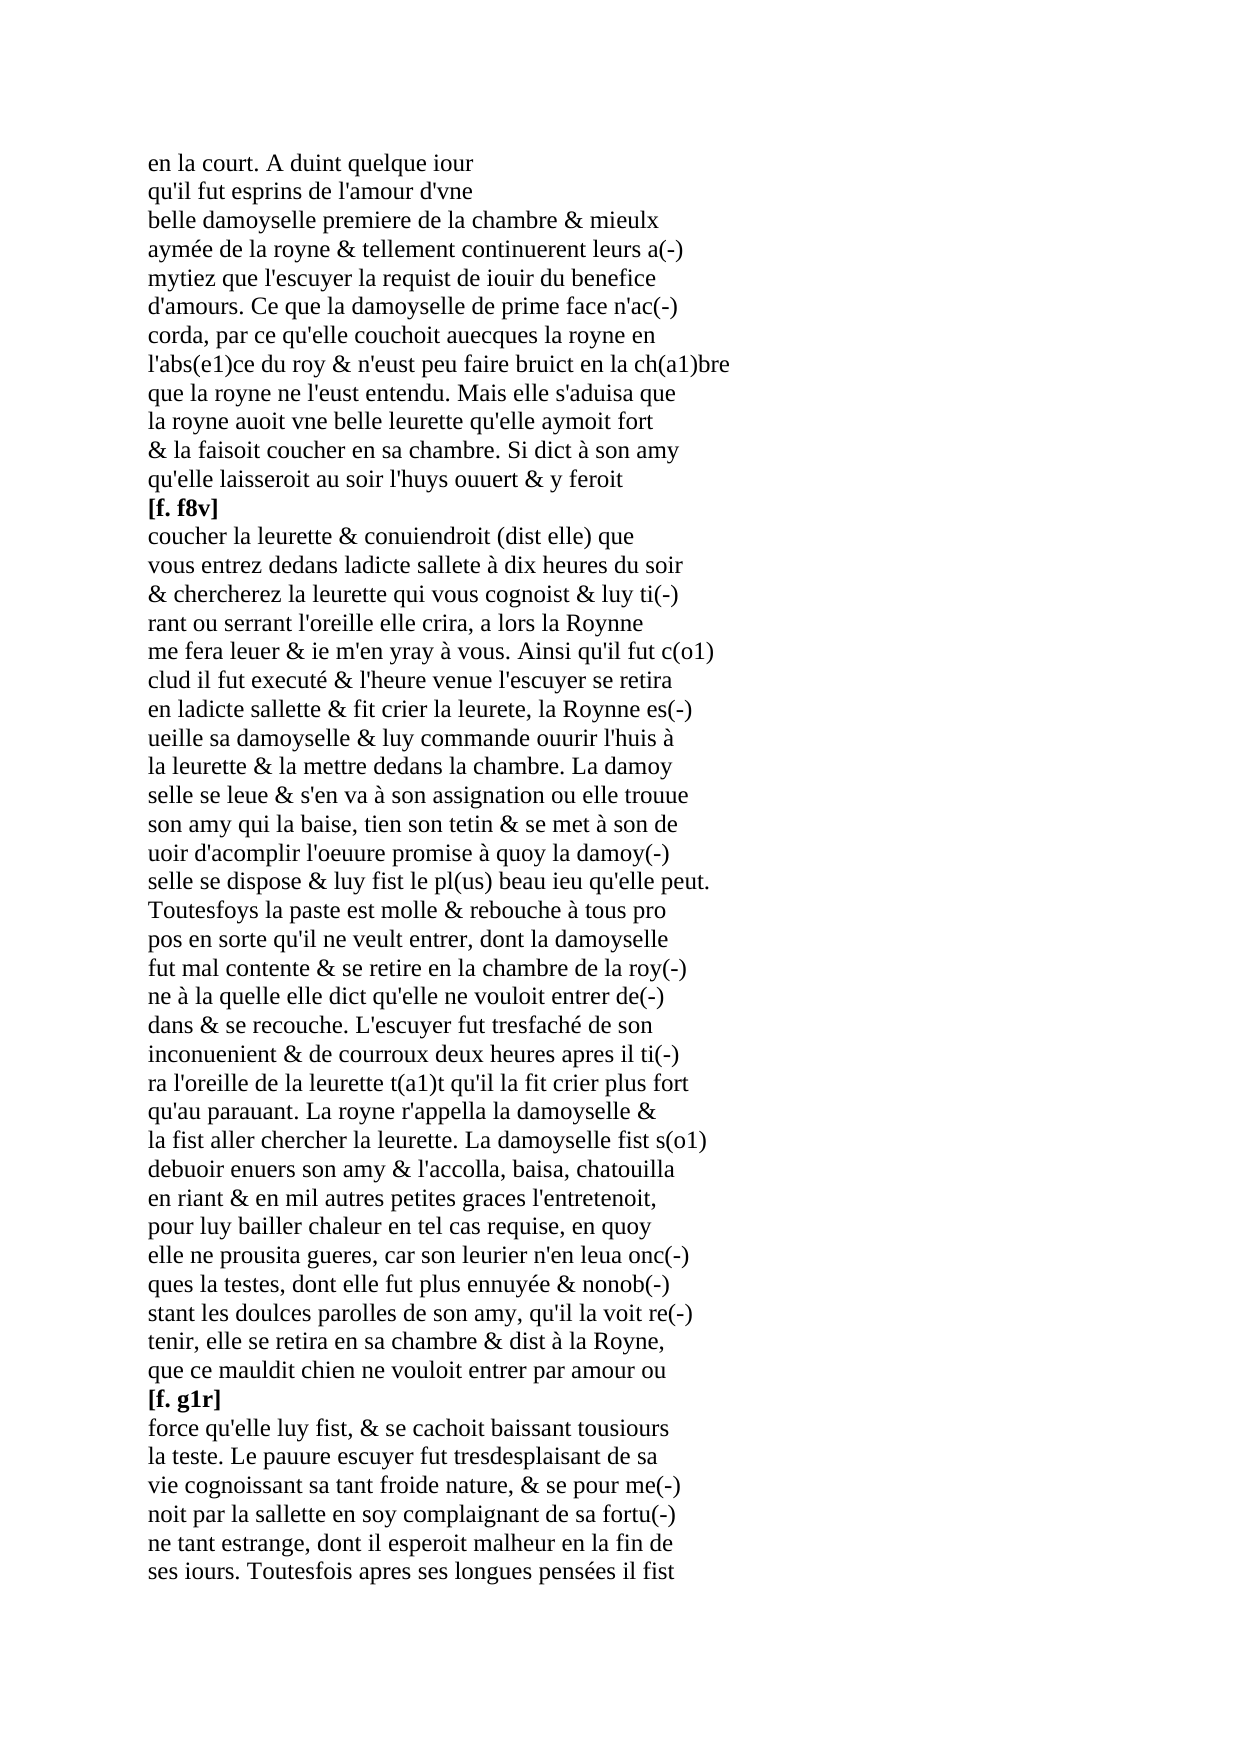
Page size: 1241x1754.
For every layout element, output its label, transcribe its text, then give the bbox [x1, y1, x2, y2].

text en la court. A duint quelque iour qu'il fut esprins de l'amour d'vne belle damoyselle premiere de la chambre & mieulx aymée de la royne & tellement continuerent leurs a(-) mytiez que l'escuyer la requist de iouir du benefice d'amours. Ce que la damoyselle de prime face n'ac(-) corda, par ce qu'elle couchoit auecques la royne en l'abs(e1)ce du roy & n'eust peu faire bruict en la ch(a1)bre que la royne ne l'eust entendu. Mais elle s'aduisa que la royne auoit vne belle leurette qu'elle aymoit fort & la faisoit coucher en sa chambre. Si dict à son amy qu'elle laisseroit au soir l'huys ouuert & y feroit [f. f8v] coucher la leurette & conuiendroit (dist elle) que vous entrez dedans ladicte sallete à dix heures du soir & chercherez la leurette qui vous cognoist & luy ti(-) rant ou serrant l'oreille elle crira, a lors la Roynne me fera leuer & ie m'en yray à vous. Ainsi qu'il fut c(o1) clud il fut executé & l'heure venue l'escuyer se retira en ladicte sallette & fit crier la leurete, la Roynne es(-) ueille sa damoyselle & luy commande ouurir l'huis à la leurette & la mettre dedans la chambre. La damoy selle se leue & s'en va à son assignation ou elle trouue son amy qui la baise, tien son tetin & se met à son de uoir d'acomplir l'oeuure promise à quoy la damoy(-) selle se dispose & luy fist le pl(us) beau ieu qu'elle peut. Toutesfoys la paste est molle & rebouche à tous pro pos en sorte qu'il ne veult entrer, dont la damoyselle fut mal contente & se retire en la chambre de la roy(-) ne à la quelle elle dict qu'elle ne vouloit entrer de(-) dans & se recouche. L'escuyer fut tresfaché de son inconuenient & de courroux deux heures apres il ti(-) ra l'oreille de la leurette t(a1)t qu'il la fit crier plus fort qu'au parauant. La royne r'appella la damoyselle & la fist aller chercher la leurette. La damoyselle fist s(o1) debuoir enuers son amy & l'accolla, baisa, chatouilla en riant & en mil autres petites graces l'entretenoit, pour luy bailler chaleur en tel cas requise, en quoy elle ne prousita gueres, car son leurier n'en leua onc(-) ques la testes, dont elle fut plus ennuyée & nonob(-) stant les doulces parolles de son amy, qu'il la voit re(-) tenir, elle se retira en sa chambre & dist à la Royne, que ce mauldit chien ne vouloit entrer par amour ou [f. g1r] force qu'elle luy fist, & se cachoit baissant tousiours la teste. Le pauure escuyer fut tresdesplaisant de sa vie cognoissant sa tant froide nature, & se pour me(-) noit par la sallette en soy complaignant de sa fortu(-) ne tant estrange, dont il esperoit malheur en la fin de ses iours. Toutesfois apres ses longues pensées il fist [148, 148, 1093, 1585]
